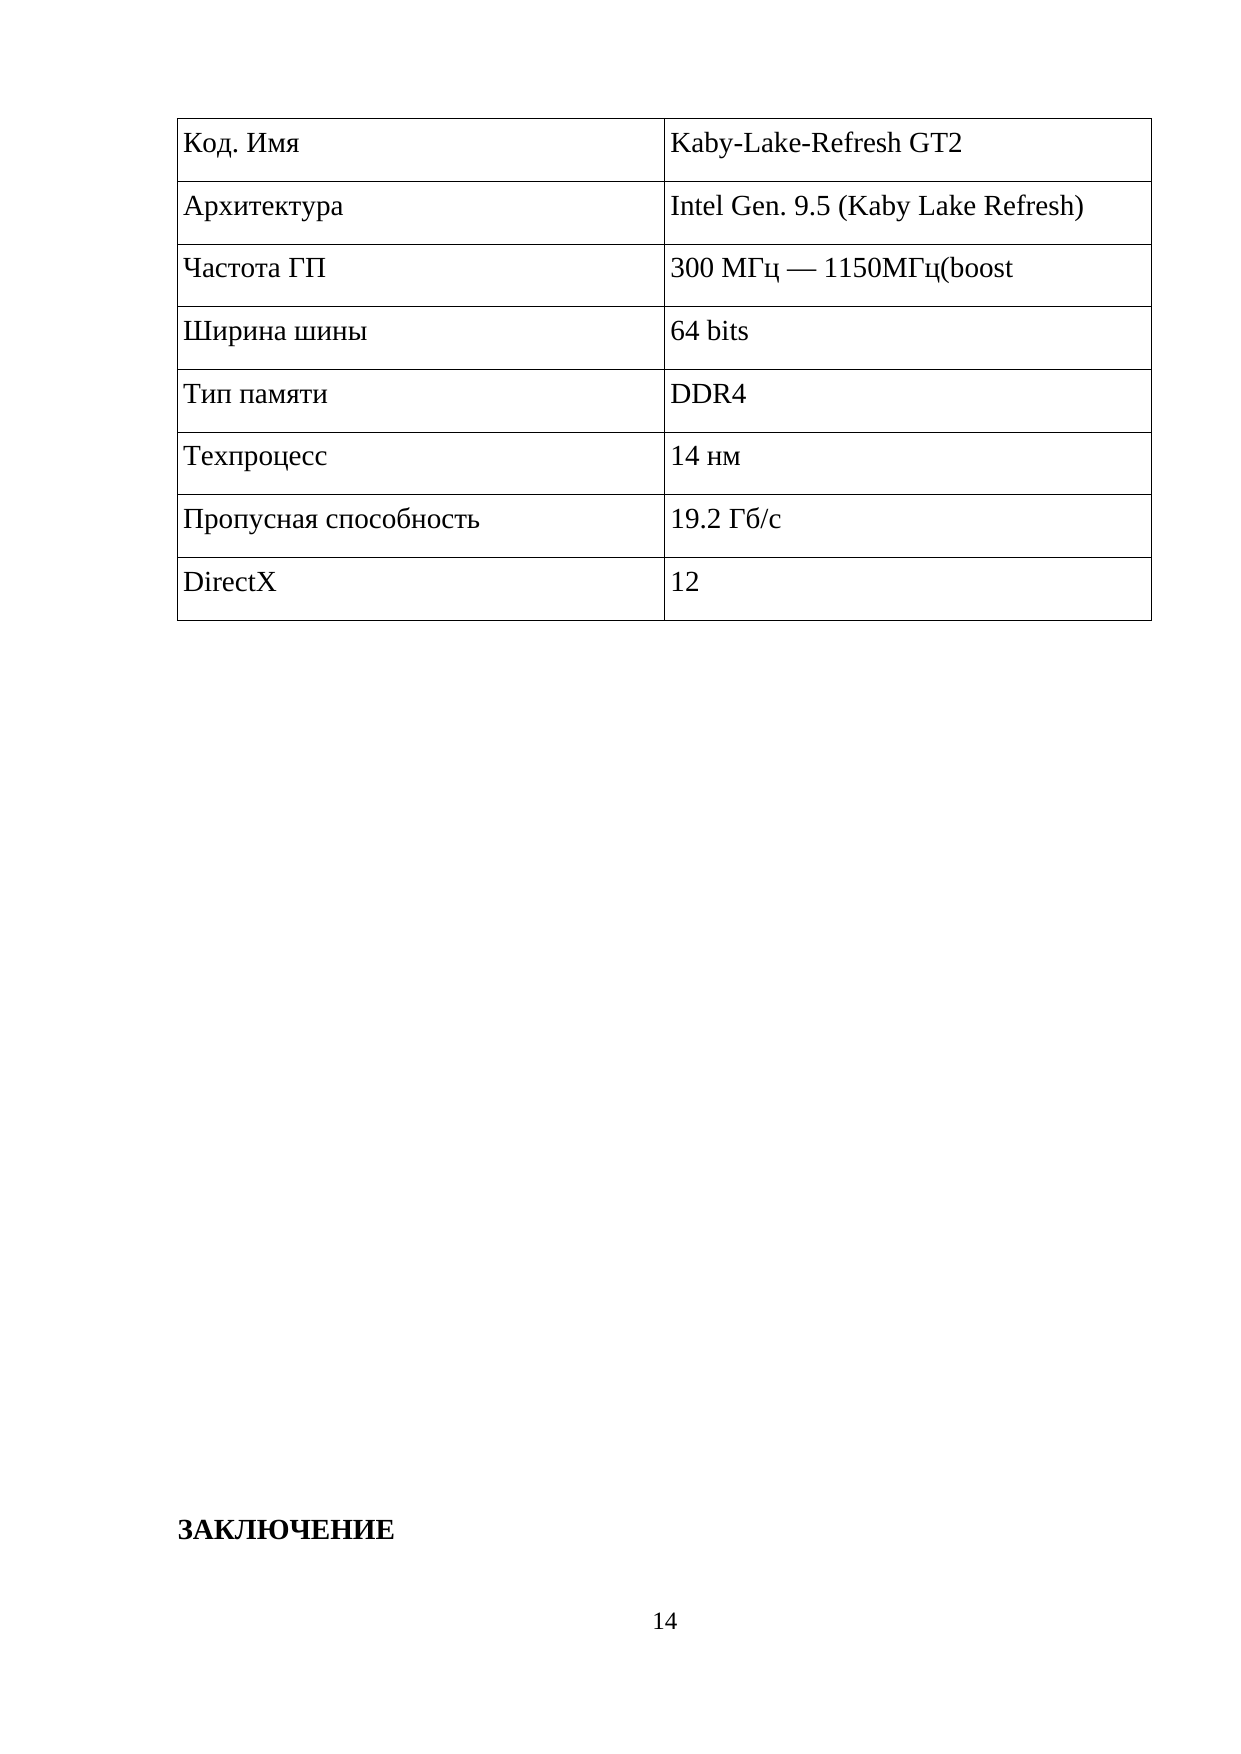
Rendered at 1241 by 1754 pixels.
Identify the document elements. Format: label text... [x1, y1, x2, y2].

table_header Kaby-Lake-Refresh GT2 [665, 119, 1151, 181]
table_cell 300 МГц — 1150МГц(boost [665, 245, 1151, 306]
table_cell Тип памяти [178, 370, 664, 432]
table_cell Архитектура [178, 182, 664, 243]
table_header Код. Имя [178, 119, 664, 181]
table_cell Ширина шины [178, 307, 664, 369]
table_cell 19.2 Гб/с [665, 495, 1151, 557]
table_cell 14 нм [665, 433, 1151, 494]
table_cell Intel Gen. 9.5 (Kaby Lake Refresh) [665, 182, 1151, 243]
table_cell DirectX [178, 558, 664, 620]
table_cell Частота ГП [178, 245, 664, 306]
table_cell DDR4 [665, 370, 1151, 432]
table_cell Пропусная способность [178, 495, 664, 557]
table_cell 64 bits [665, 307, 1151, 369]
table_cell 12 [665, 558, 1151, 620]
table_cell Техпроцесс [178, 433, 664, 494]
text ЗАКЛЮЧЕНИЕ [177, 1512, 1152, 1546]
